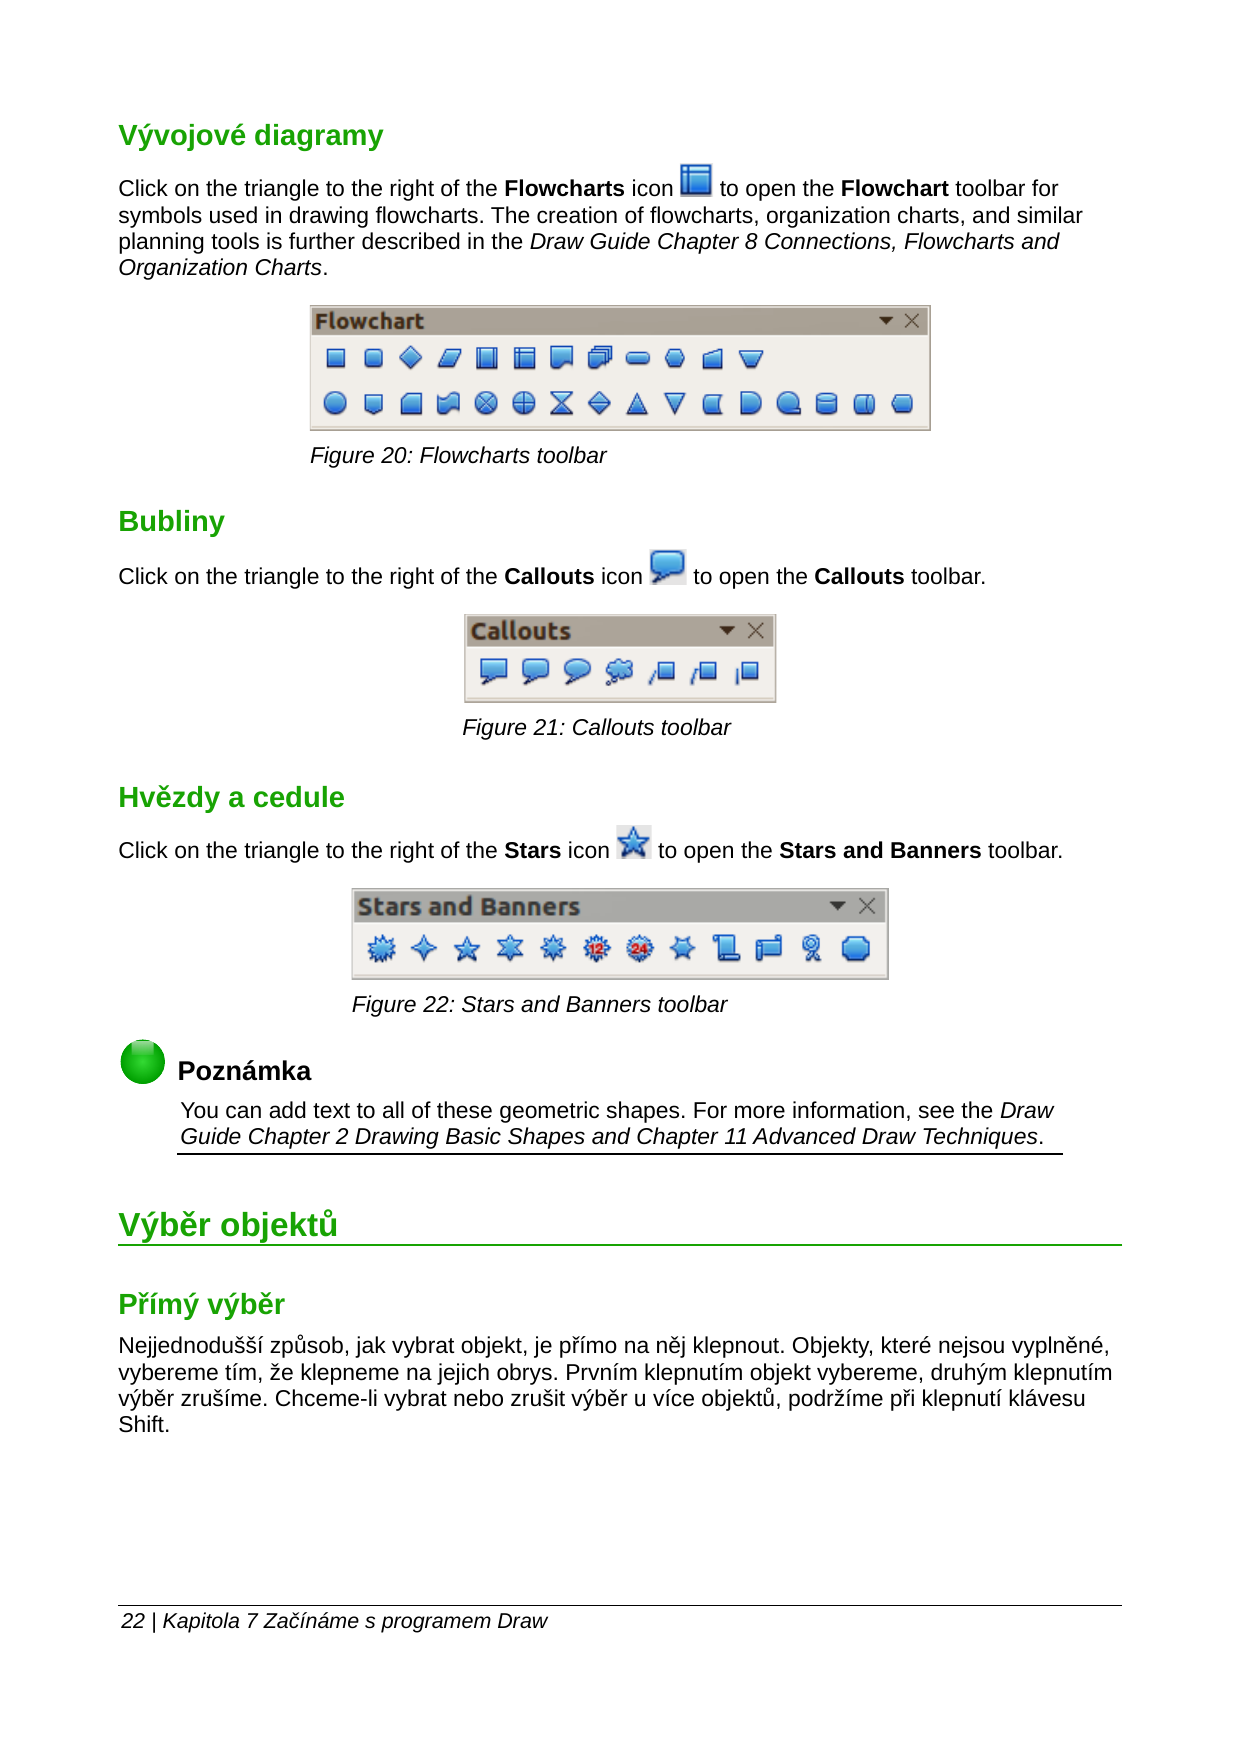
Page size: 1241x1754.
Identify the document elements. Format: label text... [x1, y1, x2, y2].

picture [679, 163, 714, 197]
picture [309, 305, 931, 431]
list Click on the triangle to the right of the Callouts icon to open the Callouts toolbar. [118, 549, 1122, 589]
text Nejjednodušší způsob, jak vybrat objekt, je přímo na něj klepnout. Objekty, které nejsou vyplněné, vybereme tím, že klepneme na jejich obrys. Prvním klepnutím objekt vybereme, druhým klepnutím výběr zrušíme. Chceme-li vybrat nebo zrušit výběr u více objektů, podržíme při klepnutí klávesu Shift. [118, 1332, 1122, 1438]
subtitle Výběr objektů [118, 1205, 1122, 1244]
subtitle Přímý výběr [118, 1287, 1122, 1321]
subtitle Hvězdy a cedule [118, 780, 1122, 814]
text Click on the triangle to the right of the Flowcharts icon to open the Flowchart toolbar for symbols used in drawing flowcharts. The creation of flowcharts, organization charts, and similar planning tools is further described in the Draw Guide Chapter 8 Connections, Flowcharts and Organization Charts. [118, 163, 1122, 281]
text Figure 20: Flowcharts toolbar [310, 442, 931, 468]
subtitle Vývojové diagramy [118, 118, 1122, 152]
list You can add text to all of these geometric shapes. For more information, see the Draw Guide Chapter 2 Drawing Basic Shapes and Chapter 11 Advanced Draw Techniques. [177, 1094, 1063, 1153]
picture [649, 549, 687, 585]
picture [351, 888, 889, 980]
subtitle Bubliny [118, 504, 1122, 537]
list Figure 22: Stars and Banners toolbar [352, 991, 889, 1017]
subtitle Poznámka [118, 1037, 1122, 1086]
list Click on the triangle to the right of the Stars icon to open the Stars and Banners toolbar. [118, 825, 1122, 864]
picture [616, 825, 652, 859]
picture [464, 614, 777, 703]
list Figure 21: Callouts toolbar [462, 714, 779, 741]
